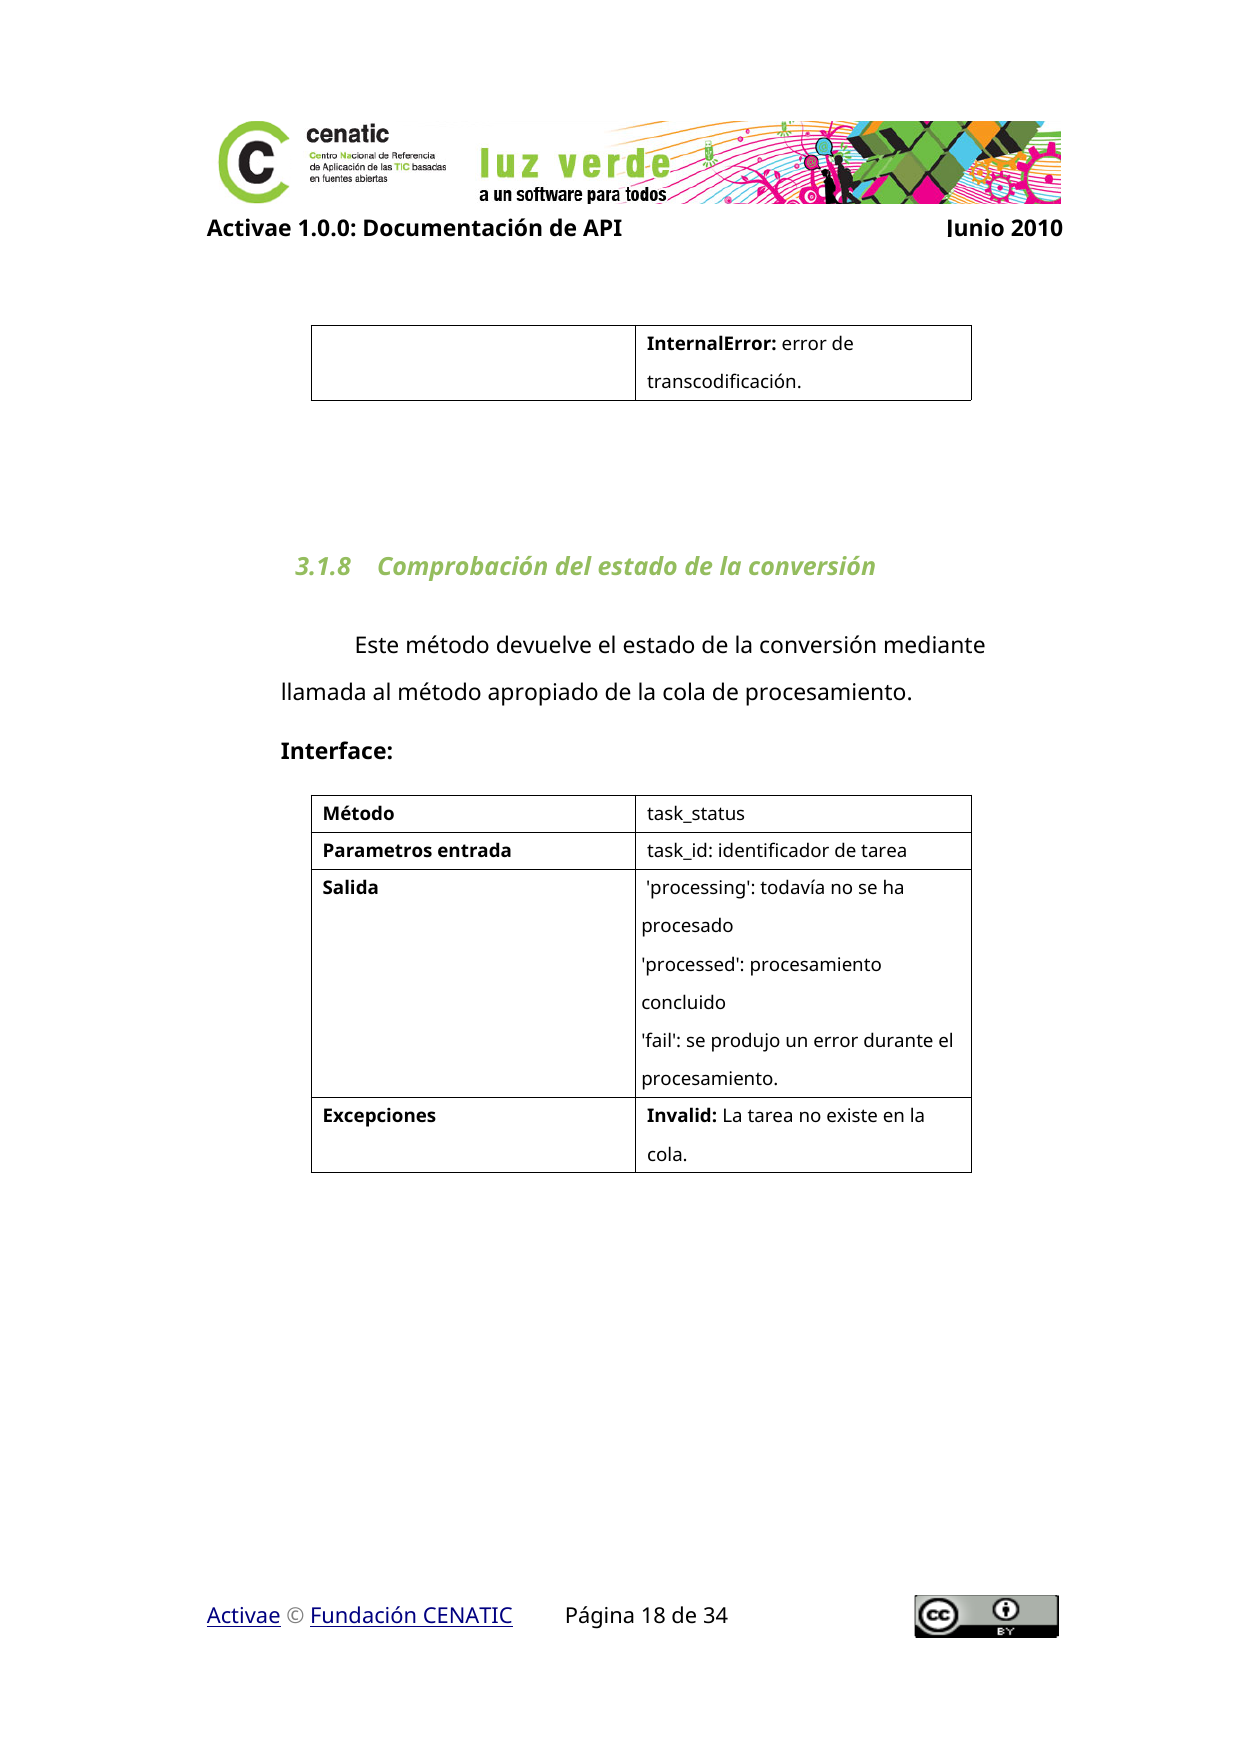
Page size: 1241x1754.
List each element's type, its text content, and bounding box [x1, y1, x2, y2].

table_cell task_id: identificador de tarea [636, 833, 971, 869]
table_header Método [312, 796, 635, 832]
text Interface: [281, 735, 1063, 766]
table_cell Parametros entrada [312, 833, 635, 869]
table_cell 'processing': todavía no se ha procesado 'processed': procesamiento concluido 'fail': se produjo un error durante el procesamiento. [636, 870, 971, 1097]
table_cell InternalError: error de transcodificación. [636, 326, 971, 400]
picture [211, 121, 1061, 204]
table_cell Excepciones [312, 1098, 635, 1172]
table_cell Invalid: La tarea no existe en la cola. [636, 1098, 971, 1172]
table_header task_status [636, 796, 971, 832]
picture [914, 1595, 1059, 1638]
table_cell Salida [312, 870, 635, 1097]
text Este método devuelve el estado de la conversión mediante llamada al método apropiado de la cola de procesamiento. [281, 629, 1063, 707]
subtitle Comprobación del estado de la conversión [207, 548, 1063, 582]
table_cell [312, 326, 635, 400]
